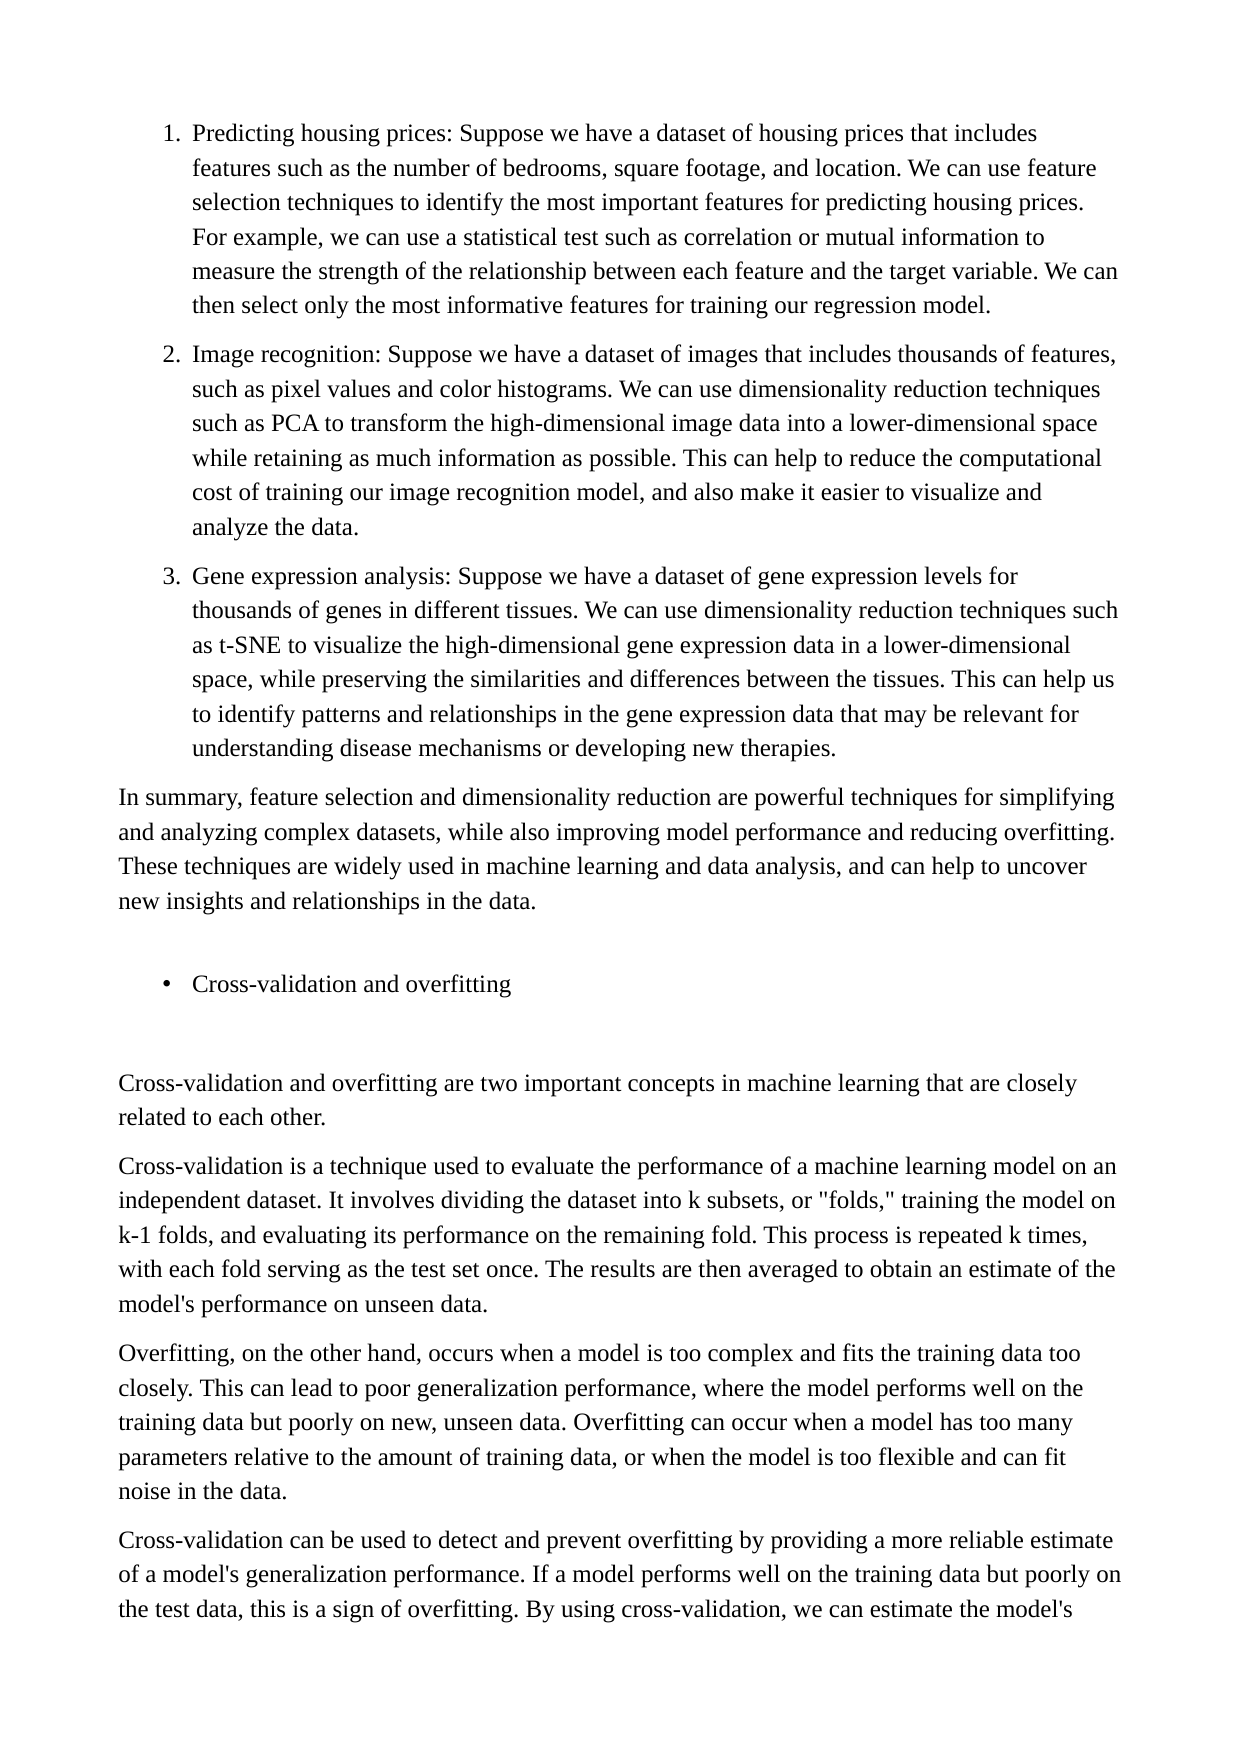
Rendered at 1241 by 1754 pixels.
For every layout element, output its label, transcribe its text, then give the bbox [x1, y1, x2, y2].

text In summary, feature selection and dimensionality reduction are powerful techniques for simplifying and analyzing complex datasets, while also improving model performance and reducing overfitting. These techniques are widely used in machine learning and data analysis, and can help to uncover new insights and relationships in the data. [118, 782, 1122, 915]
list Predicting housing prices: Suppose we have a dataset of housing prices that includes features such as the number of bedrooms, square footage, and location. We can use feature selection techniques to identify the most important features for predicting housing prices. For example, we can use a statistical test such as correlation or mutual information to measure the strength of the relationship between each feature and the target variable. We can then select only the most informative features for training our regression model. [162, 118, 1122, 319]
list Image recognition: Suppose we have a dataset of images that includes thousands of features, such as pixel values and color histograms. We can use dimensionality reduction techniques such as PCA to transform the high-dimensional image data into a lower-dimensional space while retaining as much information as possible. This can help to reduce the computational cost of training our image recognition model, and also make it easier to visualize and analyze the data. [162, 339, 1122, 541]
text Cross-validation can be used to detect and prevent overfitting by providing a more reliable estimate of a model's generalization performance. If a model performs well on the training data but poorly on the test data, this is a sign of overfitting. By using cross-validation, we can estimate the model's [118, 1525, 1122, 1623]
text Overfitting, on the other hand, occurs when a model is too complex and fits the training data too closely. This can lead to poor generalization performance, where the model performs well on the training data but poorly on new, unseen data. Overfitting can occur when a model has too many parameters relative to the amount of training data, or when the model is too flexible and can fit noise in the data. [118, 1338, 1122, 1505]
list Cross-validation and overfitting [162, 969, 1122, 998]
list Gene expression analysis: Suppose we have a dataset of gene expression levels for thousands of genes in different tissues. We can use dimensionality reduction techniques such as t-SNE to visualize the high-dimensional gene expression data in a lower-dimensional space, while preserving the similarities and differences between the tissues. This can help us to identify patterns and relationships in the gene expression data that may be relevant for understanding disease mechanisms or developing new therapies. [162, 561, 1122, 762]
text Cross-validation is a technique used to evaluate the performance of a machine learning model on an independent dataset. It involves dividing the dataset into k subsets, or "folds," training the model on k-1 folds, and evaluating its performance on the remaining fold. This process is repeated k times, with each fold serving as the test set once. The results are then averaged to obtain an estimate of the model's performance on unseen data. [118, 1151, 1122, 1318]
text Cross-validation and overfitting are two important concepts in machine learning that are closely related to each other. [118, 1068, 1122, 1131]
